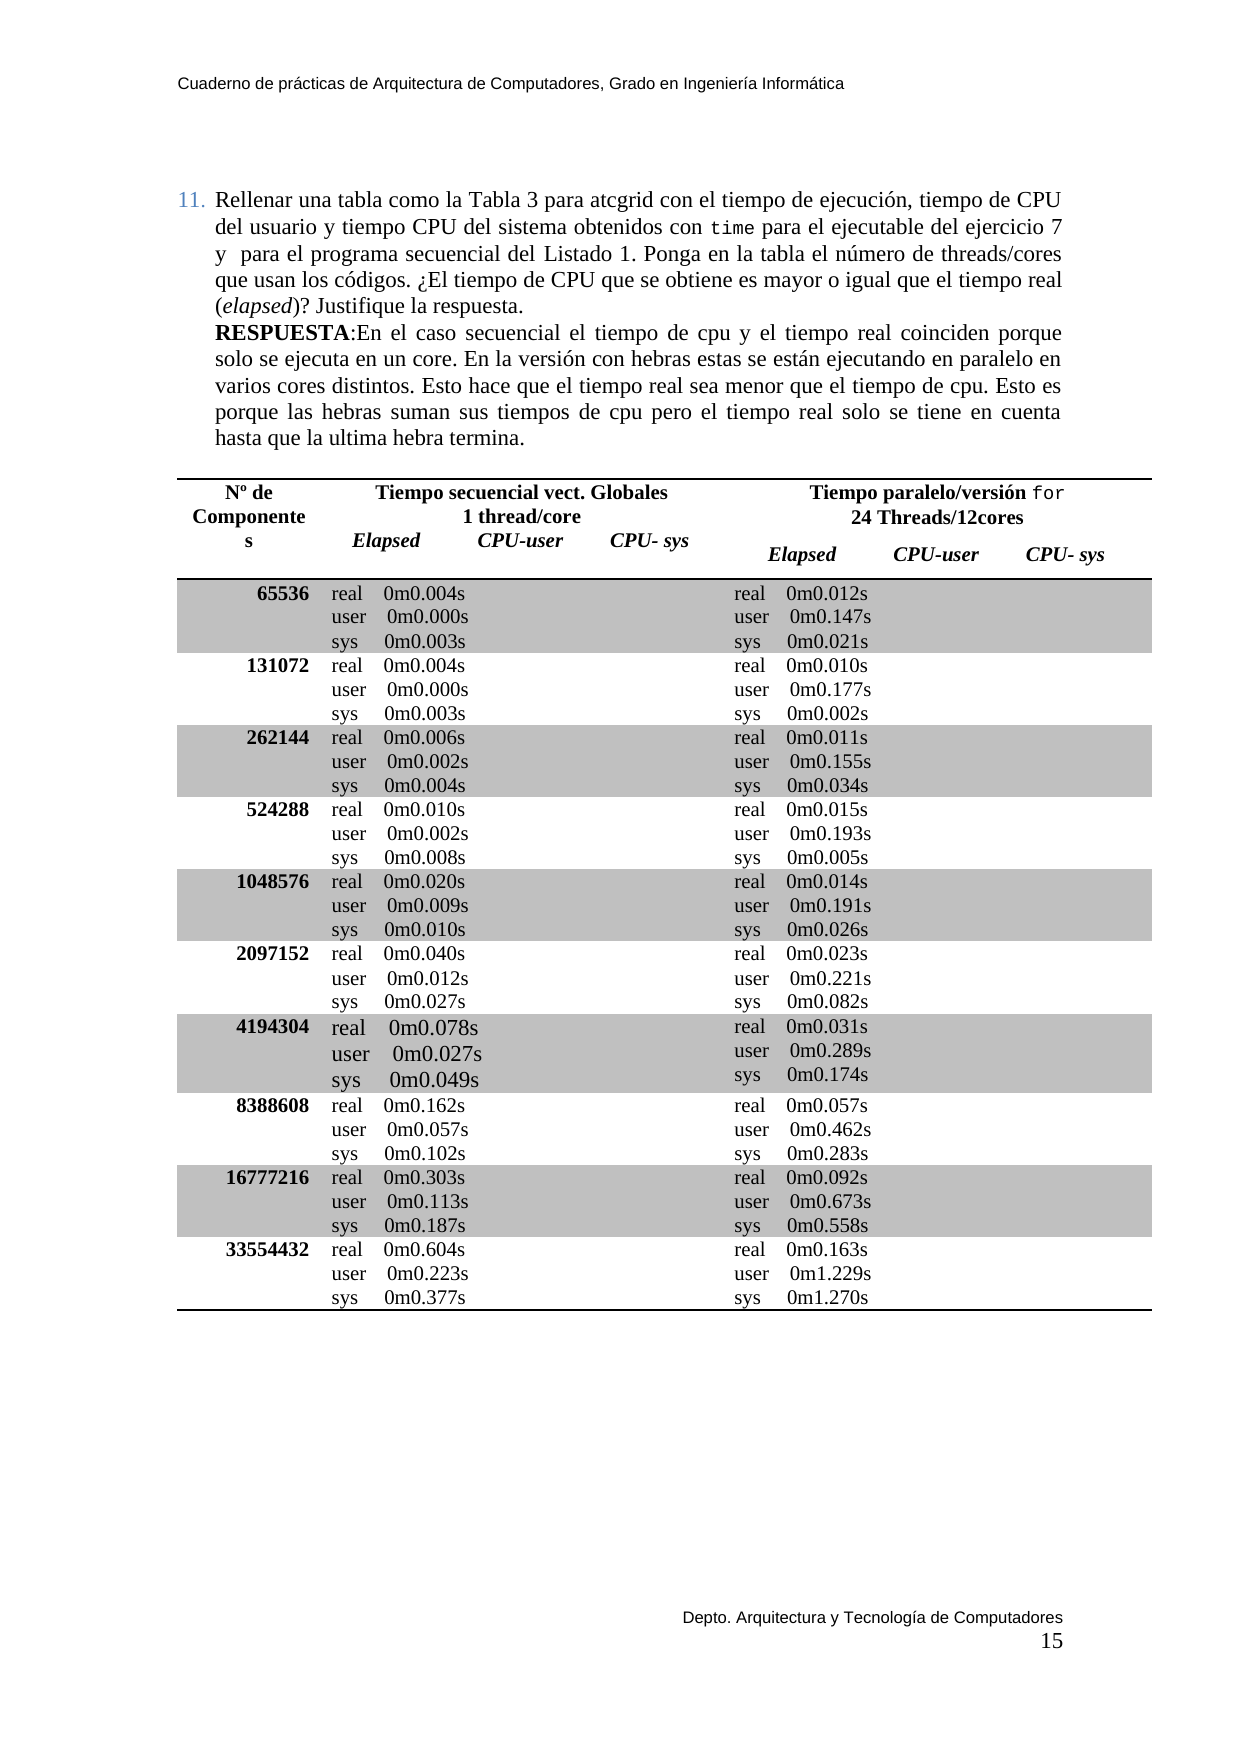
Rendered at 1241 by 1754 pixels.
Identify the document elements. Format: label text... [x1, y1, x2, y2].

table_cell real 0m0.012s user 0m0.147s sys 0m0.021s [723, 580, 1152, 653]
table_cell real 0m0.010s user 0m0.002s sys 0m0.008s [320, 797, 723, 869]
table_cell real 0m0.040s user 0m0.012s sys 0m0.027s [320, 941, 723, 1013]
table_cell real 0m0.015s user 0m0.193s sys 0m0.005s [723, 797, 1152, 869]
table_cell real 0m0.031s user 0m0.289s sys 0m0.174s [723, 1014, 1152, 1093]
table_cell real 0m0.163s user 0m1.229s sys 0m1.270s [723, 1237, 1152, 1309]
table_cell 8388608 [177, 1093, 320, 1165]
table_cell real 0m0.020s user 0m0.009s sys 0m0.010s [320, 869, 723, 941]
table_cell real 0m0.057s user 0m0.462s sys 0m0.283s [723, 1093, 1152, 1165]
list Rellenar una tabla como la Tabla 3 para atcgrid con el tiempo de ejecución, tiempo de CPU del usuario y tiempo CPU del sistema obtenidos con time para el ejecutable del ejercicio 7 y para el programa secuencial del Listado 1. Ponga en la tabla el número de threads/cores que usan los códigos. ¿El tiempo de CPU que se obtiene es mayor o igual que el tiempo real (elapsed)? Justifique la respuesta. [177, 187, 1063, 319]
table_cell real 0m0.004s user 0m0.000s sys 0m0.003s [320, 653, 723, 725]
table_cell real 0m0.004s user 0m0.000s sys 0m0.003s [320, 580, 723, 653]
table_header Tiempo paralelo/versión for 24 Threads/12cores Elapsed CPU-user CPU- sys [723, 480, 1152, 578]
table_header [166, 451, 1163, 1311]
table_cell 262144 [177, 725, 320, 797]
table_cell real 0m0.010s user 0m0.177s sys 0m0.002s [723, 653, 1152, 725]
table_header Tiempo secuencial vect. Globales 1 thread/core Elapsed CPU-user CPU- sys [320, 480, 723, 578]
table_cell real 0m0.162s user 0m0.057s sys 0m0.102s [320, 1093, 723, 1165]
table_cell real 0m0.078s user 0m0.027s sys 0m0.049s [320, 1014, 723, 1093]
table_cell real 0m0.092s user 0m0.673s sys 0m0.558s [723, 1165, 1152, 1237]
table_cell real 0m0.006s user 0m0.002s sys 0m0.004s [320, 725, 723, 797]
table_cell 16777216 [177, 1165, 320, 1237]
table_cell 33554432 [177, 1237, 320, 1309]
table_cell real 0m0.014s user 0m0.191s sys 0m0.026s [723, 869, 1152, 941]
table_cell real 0m0.303s user 0m0.113s sys 0m0.187s [320, 1165, 723, 1237]
table_cell 4194304 [177, 1014, 320, 1093]
table_cell 2097152 [177, 941, 320, 1013]
table_cell 131072 [177, 653, 320, 725]
table_cell real 0m0.023s user 0m0.221s sys 0m0.082s [723, 941, 1152, 1013]
table_cell 1048576 [177, 869, 320, 941]
text RESPUESTA:En el caso secuencial el tiempo de cpu y el tiempo real coinciden porque solo se ejecuta en un core. En la versión con hebras estas se están ejecutando en paralelo en varios cores distintos. Esto hace que el tiempo real sea menor que el tiempo de cpu. Esto es porque las hebras suman sus tiempos de cpu pero el tiempo real solo se tiene en cuenta hasta que la ultima hebra termina. [215, 319, 1063, 451]
table_cell 524288 [177, 797, 320, 869]
table_cell real 0m0.604s user 0m0.223s sys 0m0.377s [320, 1237, 723, 1309]
table_cell 65536 [177, 580, 320, 653]
table_cell real 0m0.011s user 0m0.155s sys 0m0.034s [723, 725, 1152, 797]
table_header Nº de Componentes [177, 480, 320, 578]
